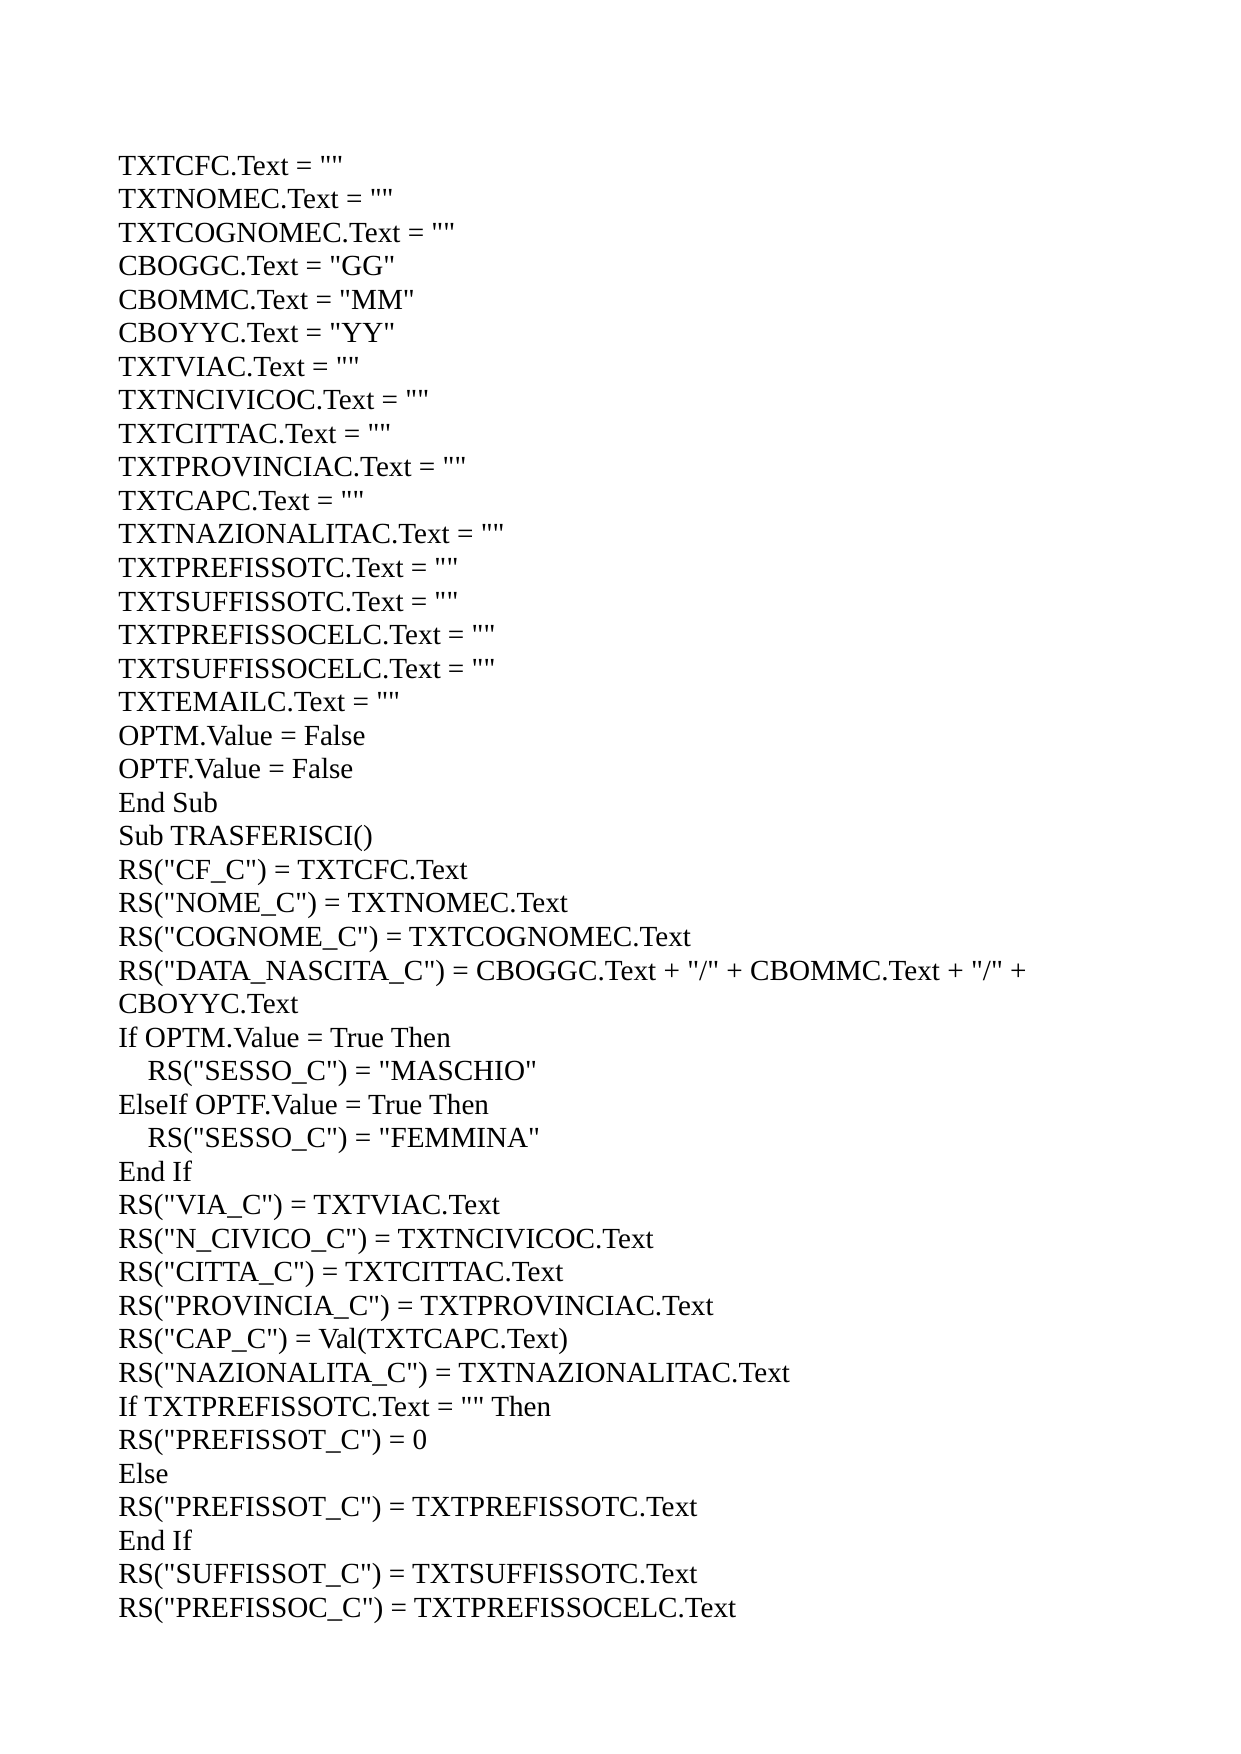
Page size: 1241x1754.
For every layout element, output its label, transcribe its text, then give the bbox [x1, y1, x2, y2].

text TXTCAPC.Text = "" [118, 483, 1122, 517]
text CBOMMC.Text = "MM" [118, 282, 1122, 315]
text TXTVIAC.Text = "" [118, 349, 1122, 382]
text TXTNOMEC.Text = "" [118, 181, 1122, 215]
text End If [118, 1523, 1122, 1556]
text TXTEMAILC.Text = "" [118, 684, 1122, 718]
text TXTNCIVICOC.Text = "" [118, 382, 1122, 416]
text TXTCOGNOMEC.Text = "" [118, 215, 1122, 248]
text RS("COGNOME_C") = TXTCOGNOMEC.Text [118, 919, 1122, 953]
text TXTPROVINCIAC.Text = "" [118, 449, 1122, 483]
text Sub TRASFERISCI() [118, 818, 1122, 852]
text RS("NOME_C") = TXTNOMEC.Text [118, 886, 1122, 919]
text RS("SESSO_C") = "FEMMINA" [118, 1120, 1122, 1154]
text TXTPREFISSOTC.Text = "" [118, 550, 1122, 584]
text TXTNAZIONALITAC.Text = "" [118, 517, 1122, 550]
text TXTSUFFISSOCELC.Text = "" [118, 651, 1122, 684]
text TXTCFC.Text = "" [118, 148, 1122, 181]
text End If [118, 1154, 1122, 1187]
text TXTPREFISSOCELC.Text = "" [118, 617, 1122, 651]
text CBOYYC.Text = "YY" [118, 315, 1122, 349]
text RS("PREFISSOT_C") = 0 [118, 1422, 1122, 1456]
text If TXTPREFISSOTC.Text = "" Then [118, 1389, 1122, 1422]
text RS("N_CIVICO_C") = TXTNCIVICOC.Text [118, 1221, 1122, 1254]
text End Sub [118, 785, 1122, 818]
text ElseIf OPTF.Value = True Then [118, 1087, 1122, 1120]
text RS("PREFISSOC_C") = TXTPREFISSOCELC.Text [118, 1590, 1122, 1623]
text If OPTM.Value = True Then [118, 1020, 1122, 1053]
text RS("CITTA_C") = TXTCITTAC.Text [118, 1254, 1122, 1288]
text OPTM.Value = False [118, 718, 1122, 751]
text RS("DATA_NASCITA_C") = CBOGGC.Text + "/" + CBOMMC.Text + "/" + CBOYYC.Text [118, 953, 1122, 1020]
text TXTSUFFISSOTC.Text = "" [118, 584, 1122, 617]
text OPTF.Value = False [118, 751, 1122, 785]
text RS("SUFFISSOT_C") = TXTSUFFISSOTC.Text [118, 1556, 1122, 1590]
text TXTCITTAC.Text = "" [118, 416, 1122, 449]
text RS("PROVINCIA_C") = TXTPROVINCIAC.Text [118, 1288, 1122, 1322]
text RS("SESSO_C") = "MASCHIO" [118, 1053, 1122, 1087]
text RS("PREFISSOT_C") = TXTPREFISSOTC.Text [118, 1489, 1122, 1523]
text RS("NAZIONALITA_C") = TXTNAZIONALITAC.Text [118, 1355, 1122, 1389]
text RS("VIA_C") = TXTVIAC.Text [118, 1187, 1122, 1221]
text Else [118, 1456, 1122, 1489]
text RS("CAP_C") = Val(TXTCAPC.Text) [118, 1322, 1122, 1355]
text RS("CF_C") = TXTCFC.Text [118, 852, 1122, 886]
text CBOGGC.Text = "GG" [118, 248, 1122, 282]
